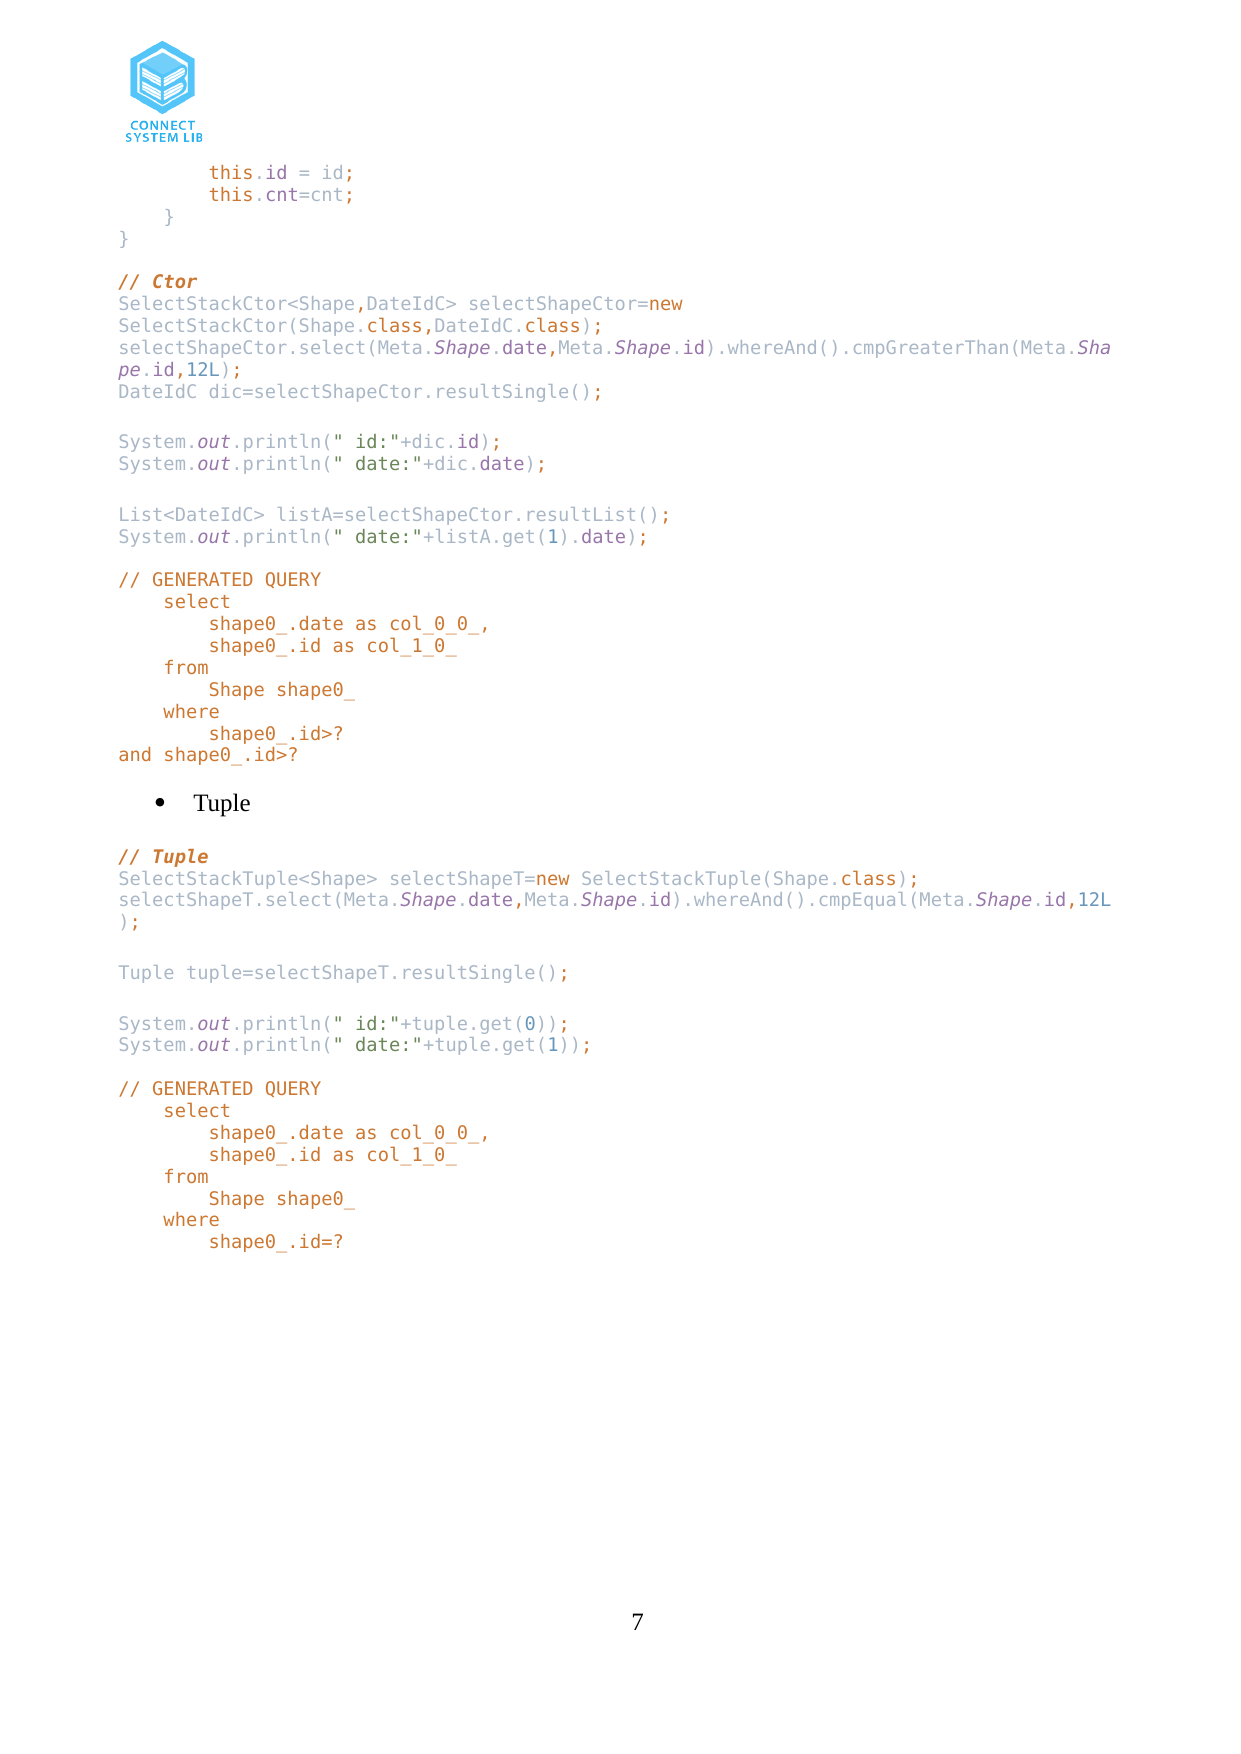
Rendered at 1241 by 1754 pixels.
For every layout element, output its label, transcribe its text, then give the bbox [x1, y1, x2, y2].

picture [125, 41, 203, 142]
text where [118, 1209, 1122, 1231]
text from [118, 1166, 1122, 1187]
text Shape shape0_ [118, 679, 1122, 701]
text Shape shape0_ [118, 1187, 1122, 1209]
text this.id = id; this.cnt=cnt; } } [118, 162, 1122, 249]
text // Tuple SelectStackTuple<Shape> selectShapeT=new SelectStackTuple(Shape.class); selectShapeT.select(Meta.Shape.date,Meta.Shape.id).whereAnd().cmpEqual(Meta.Shape.id,12L); Tuple tuple=selectShapeT.resultSingle(); System.out.println(" id:"+tuple.get(0)); System.out.println(" date:"+tuple.get(1)); [118, 846, 1122, 1056]
text shape0_.date as col_0_0_, [118, 613, 1122, 635]
list Tuple [156, 788, 1122, 817]
text // GENERATED QUERY [118, 569, 1122, 591]
text shape0_.id=? [118, 1231, 1122, 1253]
text where [118, 701, 1122, 722]
text shape0_.id as col_1_0_ [118, 1144, 1122, 1166]
text // Ctor [118, 271, 1122, 293]
text and shape0_.id>? [118, 744, 1122, 766]
text // GENERATED QUERY [118, 1078, 1122, 1100]
text select [118, 591, 1122, 613]
text SelectStackCtor<Shape,DateIdC> selectShapeCtor=new SelectStackCtor(Shape.class,DateIdC.class); selectShapeCtor.select(Meta.Shape.date,Meta.Shape.id).whereAnd().cmpGreaterThan(Meta.Shape.id,12L); DateIdC dic=selectShapeCtor.resultSingle(); System.out.println(" id:"+dic.id); System.out.println(" date:"+dic.date); List<DateIdC> listA=selectShapeCtor.resultList(); System.out.println(" date:"+listA.get(1).date); [118, 293, 1122, 547]
text from [118, 657, 1122, 679]
text shape0_.id as col_1_0_ [118, 635, 1122, 657]
text shape0_.date as col_0_0_, [118, 1122, 1122, 1144]
text shape0_.id>? [118, 722, 1122, 744]
text select [118, 1100, 1122, 1122]
